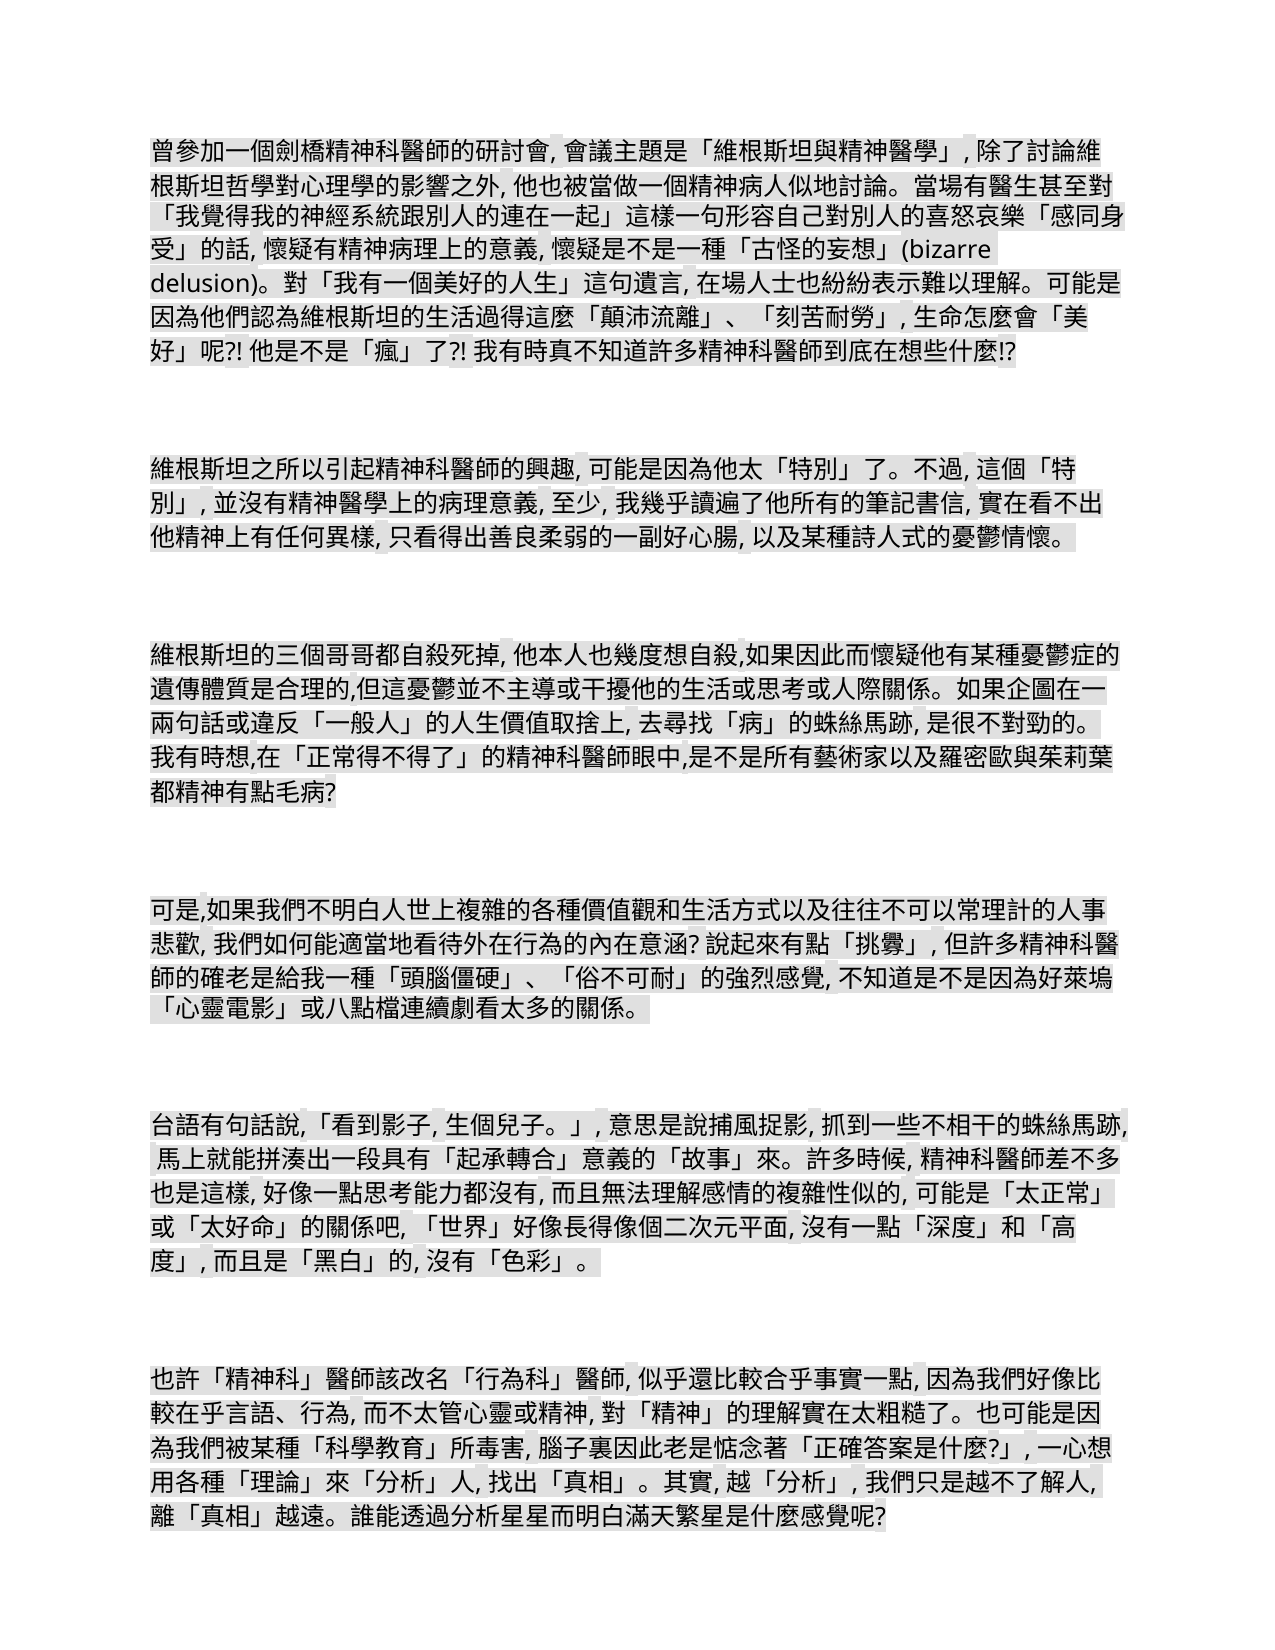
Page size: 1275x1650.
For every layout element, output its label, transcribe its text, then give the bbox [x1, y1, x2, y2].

text 台語有句話說,「看到影子, 生個兒子。」, 意思是說捕風捉影, 抓到一些不相干的蛛絲馬跡, 馬上就能拼湊出一段具有「起承轉合」意義的「故事」來。許多時候, 精神科醫師差不多也是這樣, 好像一點思考能力都沒有, 而且無法理解感情的複雜性似的, 可能是「太正常」或「太好命」的關係吧, 「世界」好像長得像個二次元平面, 沒有一點「深度」和「高度」, 而且是「黑白」的, 沒有「色彩」。 [150, 1108, 1125, 1278]
text 維根斯坦的三個哥哥都自殺死掉, 他本人也幾度想自殺,如果因此而懷疑他有某種憂鬱症的遺傳體質是合理的,但這憂鬱並不主導或干擾他的生活或思考或人際關係。如果企圖在一兩句話或違反「一般人」的人生價值取捨上, 去尋找「病」的蛛絲馬跡, 是很不對勁的。我有時想,在「正常得不得了」的精神科醫師眼中,是不是所有藝術家以及羅密歐與茱莉葉都精神有點毛病? [150, 638, 1125, 808]
text 維根斯坦之所以引起精神科醫師的興趣, 可能是因為他太「特別」了。不過, 這個「特別」, 並沒有精神醫學上的病理意義, 至少, 我幾乎讀遍了他所有的筆記書信, 實在看不出他精神上有任何異樣, 只看得出善良柔弱的一副好心腸, 以及某種詩人式的憂鬱情懷。 [150, 452, 1125, 554]
text 也許「精神科」醫師該改名「行為科」醫師, 似乎還比較合乎事實一點, 因為我們好像比較在乎言語、行為, 而不太管心靈或精神, 對「精神」的理解實在太粗糙了。也可能是因為我們被某種「科學教育」所毒害, 腦子裏因此老是惦念著「正確答案是什麼?」, 一心想用各種「理論」來「分析」人, 找出「真相」。其實, 越「分析」, 我們只是越不了解人, 離「真相」越遠。誰能透過分析星星而明白滿天繁星是什麼感覺呢? [150, 1362, 1125, 1532]
text 曾參加一個劍橋精神科醫師的研討會, 會議主題是「維根斯坦與精神醫學」, 除了討論維根斯坦哲學對心理學的影響之外, 他也被當做一個精神病人似地討論。當場有醫生甚至對「我覺得我的神經系統跟別人的連在一起」這樣一句形容自己對別人的喜怒哀樂「感同身受」的話, 懷疑有精神病理上的意義, 懷疑是不是一種「古怪的妄想」(bizarre delusion)。對「我有一個美好的人生」這句遺言, 在場人士也紛紛表示難以理解。可能是因為他們認為維根斯坦的生活過得這麼「顛沛流離」、「刻苦耐勞」, 生命怎麼會「美好」呢?! 他是不是「瘋」了?! 我有時真不知道許多精神科醫師到底在想些什麼!? [150, 134, 1125, 368]
text 可是,如果我們不明白人世上複雜的各種價值觀和生活方式以及往往不可以常理計的人事悲歡, 我們如何能適當地看待外在行為的內在意涵? 說起來有點「挑釁」, 但許多精神科醫師的確老是給我一種「頭腦僵硬」、「俗不可耐」的強烈感覺, 不知道是不是因為好萊塢「心靈電影」或八點檔連續劇看太多的關係。 [150, 892, 1125, 1024]
